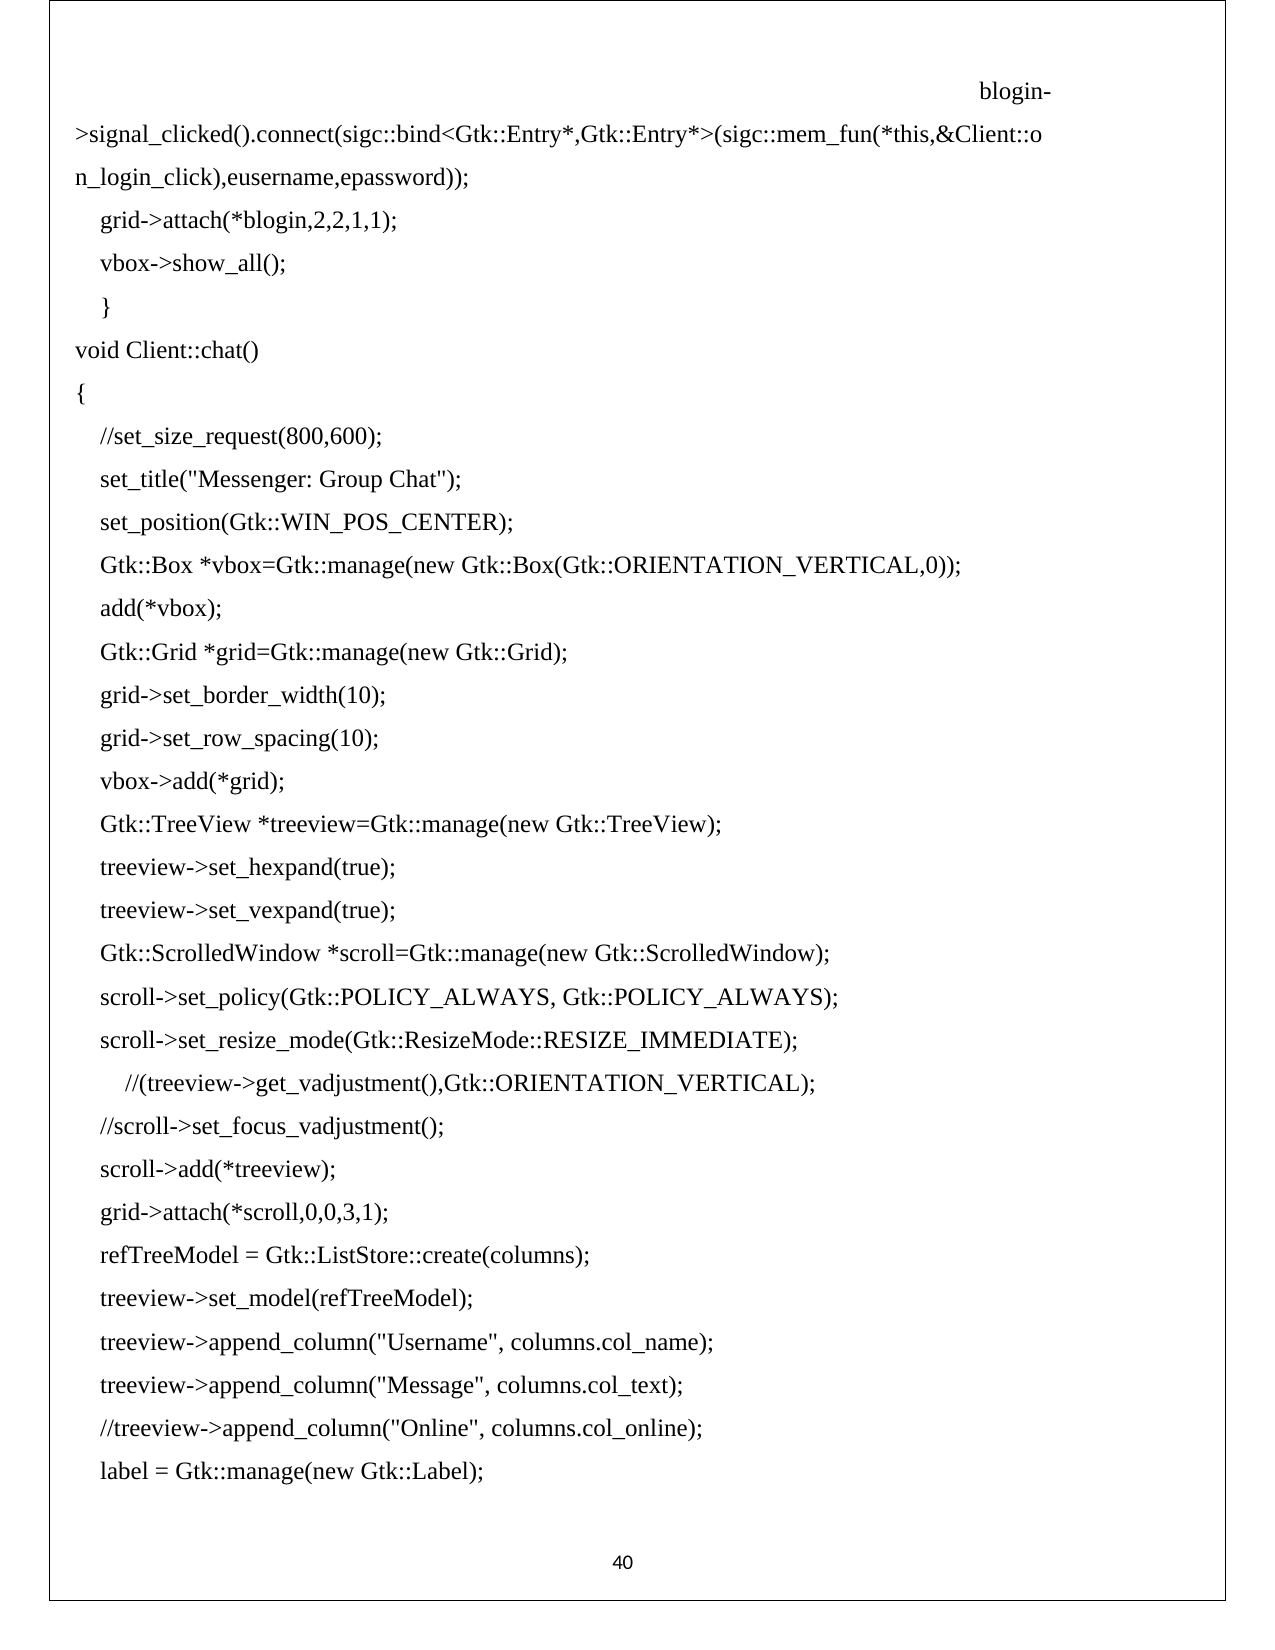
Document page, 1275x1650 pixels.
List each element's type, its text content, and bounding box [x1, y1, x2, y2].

text treeview->append_column("Message", columns.col_text); [75, 1370, 1051, 1398]
text scroll->set_policy(Gtk::POLICY_ALWAYS, Gtk::POLICY_ALWAYS); [75, 982, 1051, 1010]
text Gtk::Box *vbox=Gtk::manage(new Gtk::Box(Gtk::ORIENTATION_VERTICAL,0)); [75, 550, 1051, 579]
text treeview->append_column("Username", columns.col_name); [75, 1327, 1051, 1355]
text treeview->set_hexpand(true); [75, 852, 1051, 881]
text treeview->set_model(refTreeModel); [75, 1283, 1051, 1312]
text set_title("Messenger: Group Chat"); [75, 464, 1051, 493]
text //treeview->append_column("Online", columns.col_online); [75, 1413, 1051, 1442]
text { [75, 378, 1051, 407]
text Gtk::TreeView *treeview=Gtk::manage(new Gtk::TreeView); [75, 809, 1051, 838]
text void Client::chat() [75, 335, 1051, 363]
text refTreeModel = Gtk::ListStore::create(columns); [75, 1240, 1051, 1269]
text add(*vbox); [75, 593, 1051, 622]
text Gtk::Grid *grid=Gtk::manage(new Gtk::Grid); [75, 637, 1051, 665]
text vbox->add(*grid); [75, 766, 1051, 795]
text grid->set_border_width(10); [75, 680, 1051, 708]
text vbox->show_all(); [75, 248, 1051, 277]
text grid->attach(*blogin,2,2,1,1); [75, 205, 1051, 234]
text //(treeview->get_vadjustment(),Gtk::ORIENTATION_VERTICAL); [75, 1068, 1051, 1097]
text scroll->add(*treeview); [75, 1154, 1051, 1183]
text //scroll->set_focus_vadjustment(); [75, 1111, 1051, 1140]
text //set_size_request(800,600); [75, 421, 1051, 450]
text scroll->set_resize_mode(Gtk::ResizeMode::RESIZE_IMMEDIATE); [75, 1025, 1051, 1053]
text label = Gtk::manage(new Gtk::Label); [75, 1456, 1051, 1485]
text grid->attach(*scroll,0,0,3,1); [75, 1197, 1051, 1226]
text } [75, 292, 1051, 320]
text set_position(Gtk::WIN_POS_CENTER); [75, 507, 1051, 536]
text blogin->signal_clicked().connect(sigc::bind<Gtk::Entry*,Gtk::Entry*>(sigc::mem_fun(*this,&Client::on_login_click),eusername,epassword)); [75, 76, 1051, 191]
text treeview->set_vexpand(true); [75, 895, 1051, 924]
text Gtk::ScrolledWindow *scroll=Gtk::manage(new Gtk::ScrolledWindow); [75, 938, 1051, 967]
text grid->set_row_spacing(10); [75, 723, 1051, 752]
